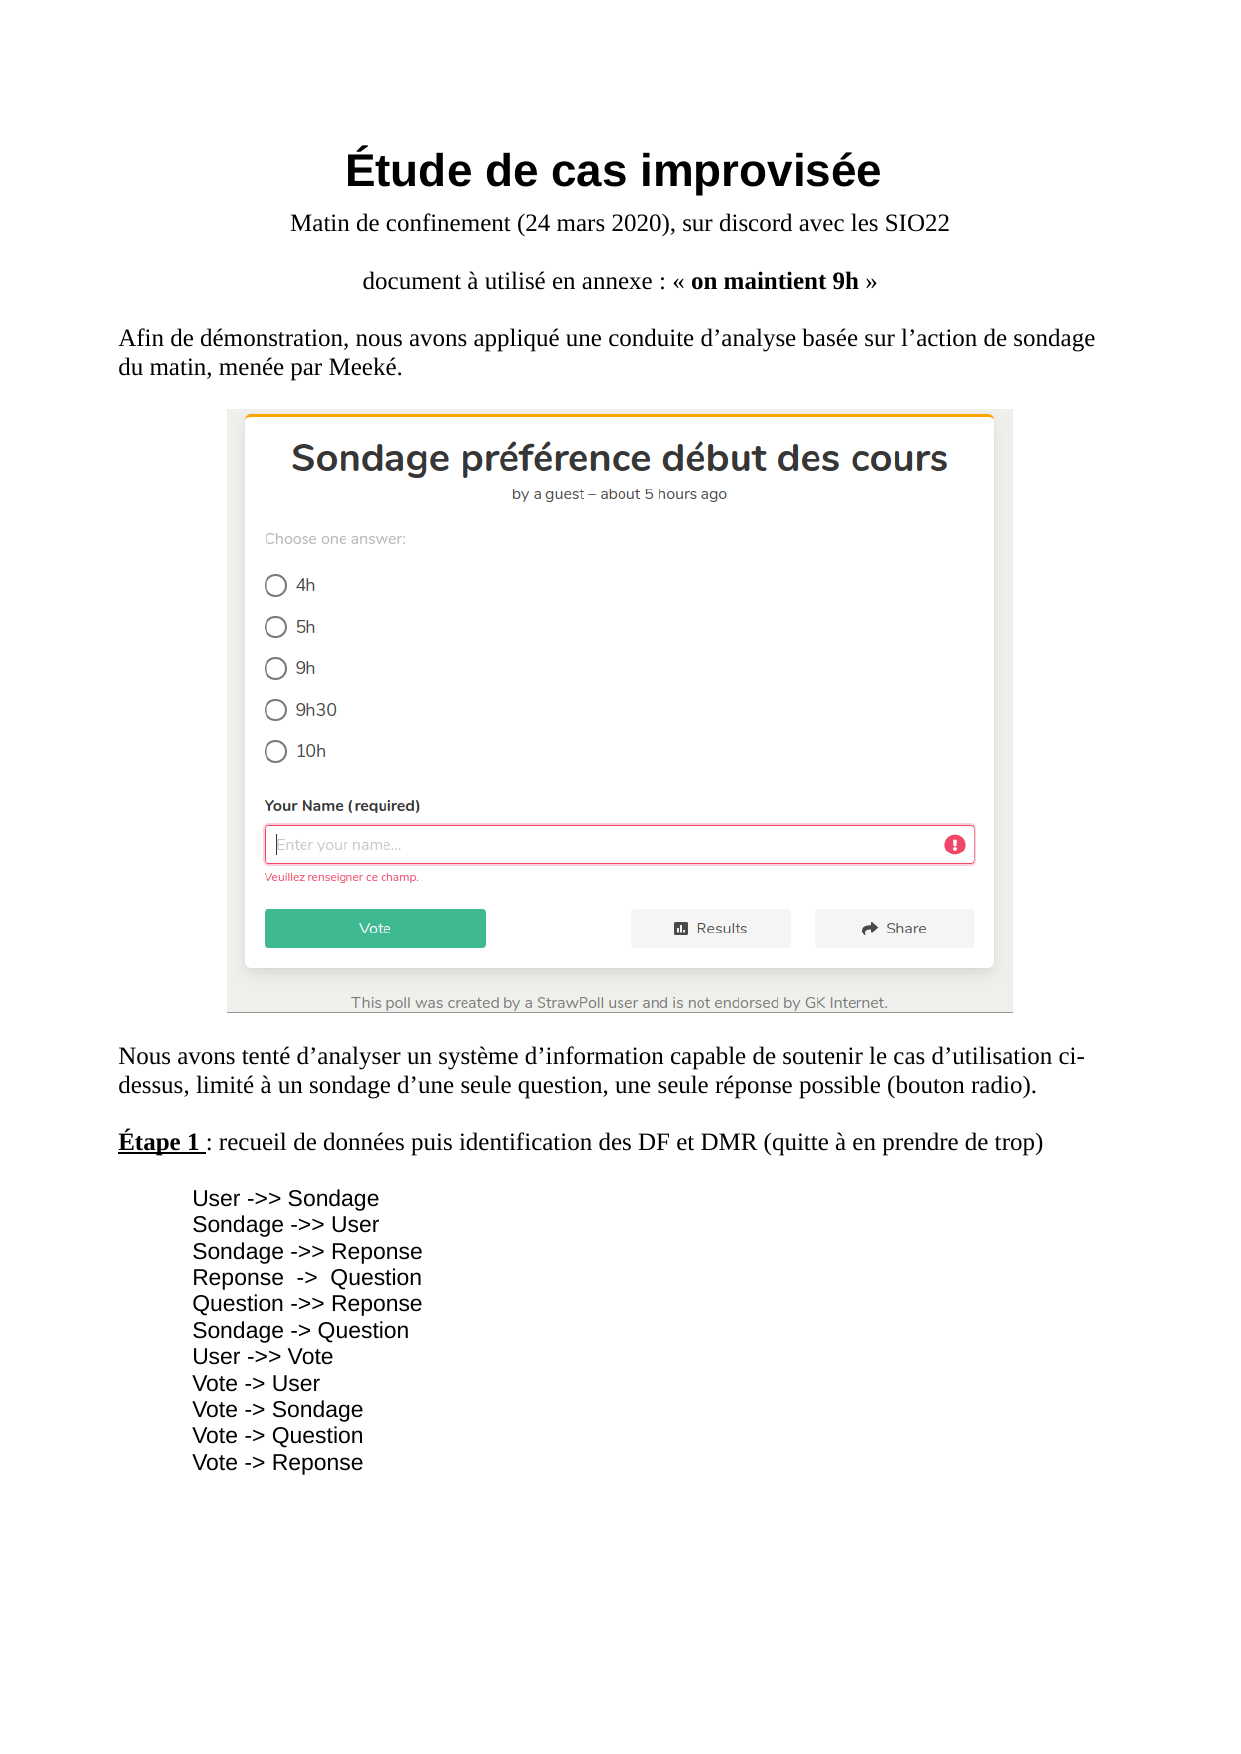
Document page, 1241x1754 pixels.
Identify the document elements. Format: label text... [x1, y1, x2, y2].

picture [227, 409, 1014, 1013]
title Étude de cas improvisée [118, 143, 1122, 196]
text User ->> Sondage Sondage ->> User Sondage ->> Reponse Reponse -> Question [192, 1185, 1122, 1290]
text document à utilisé en annexe : « on maintient 9h » [118, 266, 1122, 294]
text Étape 1 : recueil de données puis identification des DF et DMR (quitte à en prendre de trop) [118, 1127, 1122, 1156]
text Afin de démonstration, nous avons appliqué une conduite d’analyse basée sur l’action de sondage du matin, menée par Meeké. [118, 323, 1122, 381]
text Matin de confinement (24 mars 2020), sur discord avec les SIO22 [118, 208, 1122, 266]
text Nous avons tenté d’analyser un système d’information capable de soutenir le cas d’utilisation ci-dessus, limité à un sondage d’une seule question, une seule réponse possible (bouton radio). [118, 1041, 1122, 1099]
text Question ->> Reponse Sondage -> Question User ->> Vote Vote -> User Vote -> Sondage Vote -> Question Vote -> Reponse [192, 1290, 1122, 1475]
